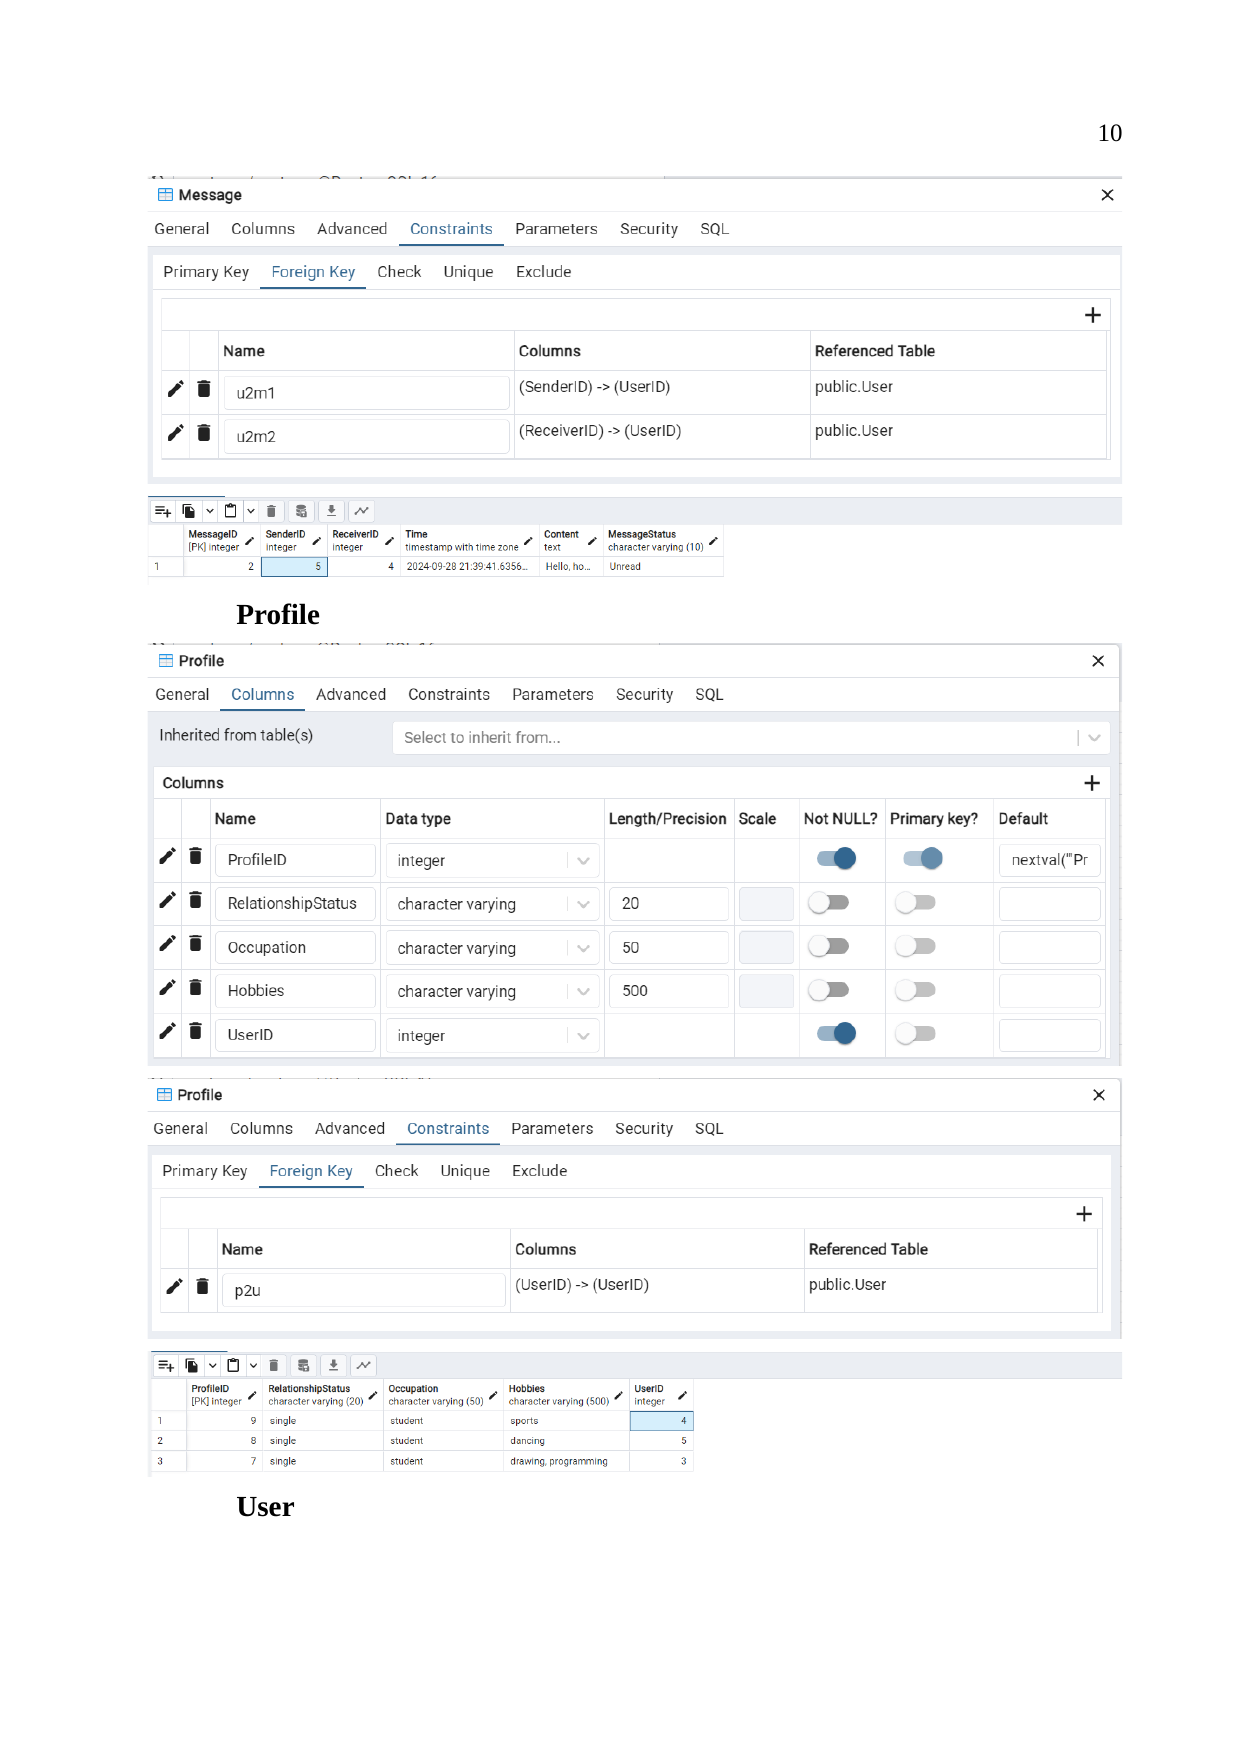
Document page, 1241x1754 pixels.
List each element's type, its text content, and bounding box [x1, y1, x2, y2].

picture [147, 1078, 1123, 1339]
text Profile [148, 597, 1122, 631]
picture [147, 495, 1123, 585]
text User [148, 1489, 1122, 1522]
picture [147, 643, 1123, 1066]
picture [147, 176, 1123, 484]
picture [147, 1351, 1123, 1477]
